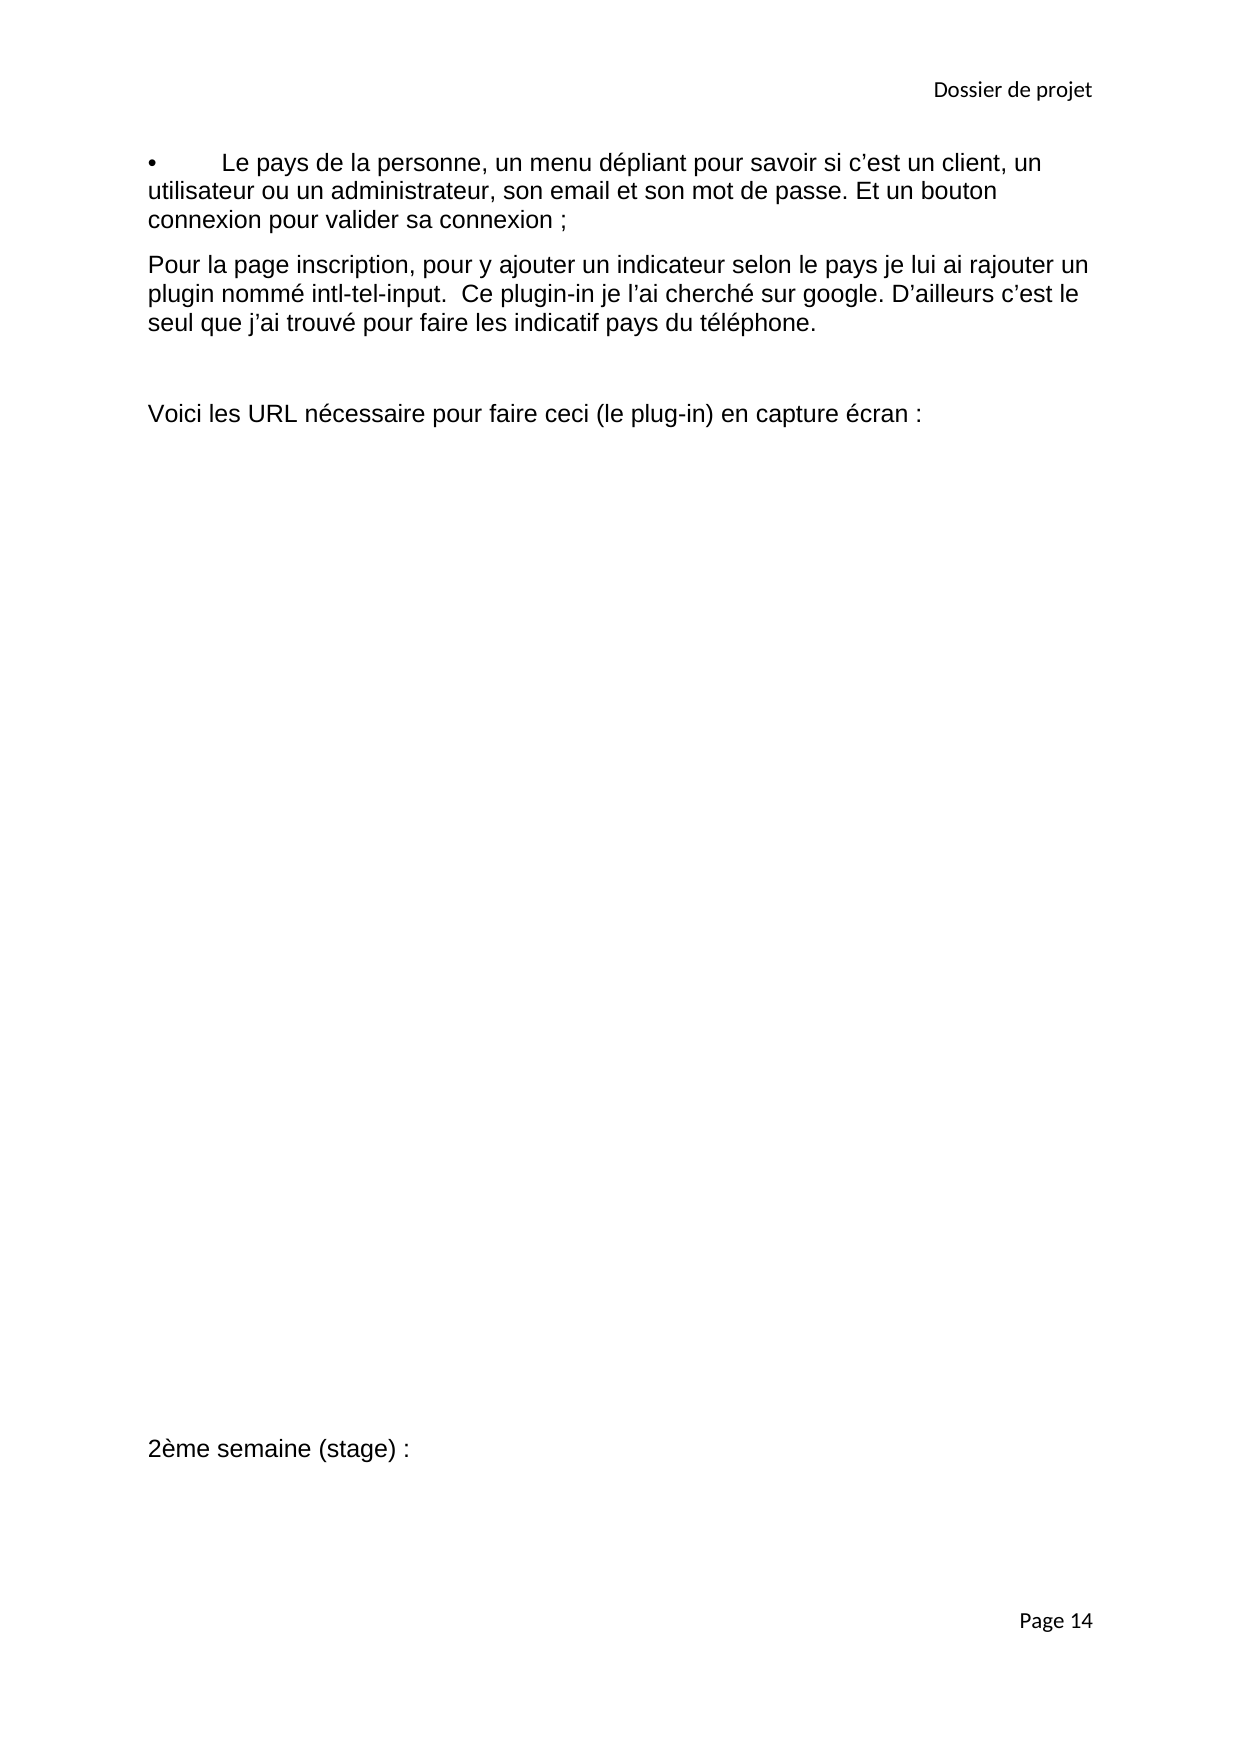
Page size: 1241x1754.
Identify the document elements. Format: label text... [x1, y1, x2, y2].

text 2ème semaine (stage) : [148, 1434, 1093, 1462]
text Pour la page inscription, pour y ajouter un indicateur selon le pays je lui ai rajouter un plugin nommé intl-tel-input. Ce plugin-in je l’ai cherché sur google. D’ailleurs c’est le seul que j’ai trouvé pour faire les indicatif pays du téléphone. [148, 251, 1093, 337]
text Voici les URL nécessaire pour faire ceci (le plug-in) en capture écran : [148, 399, 1093, 428]
text • Le pays de la personne, un menu dépliant pour savoir si c’est un client, un utilisateur ou un administrateur, son email et son mot de passe. Et un bouton connexion pour valider sa connexion ; [148, 148, 1093, 234]
